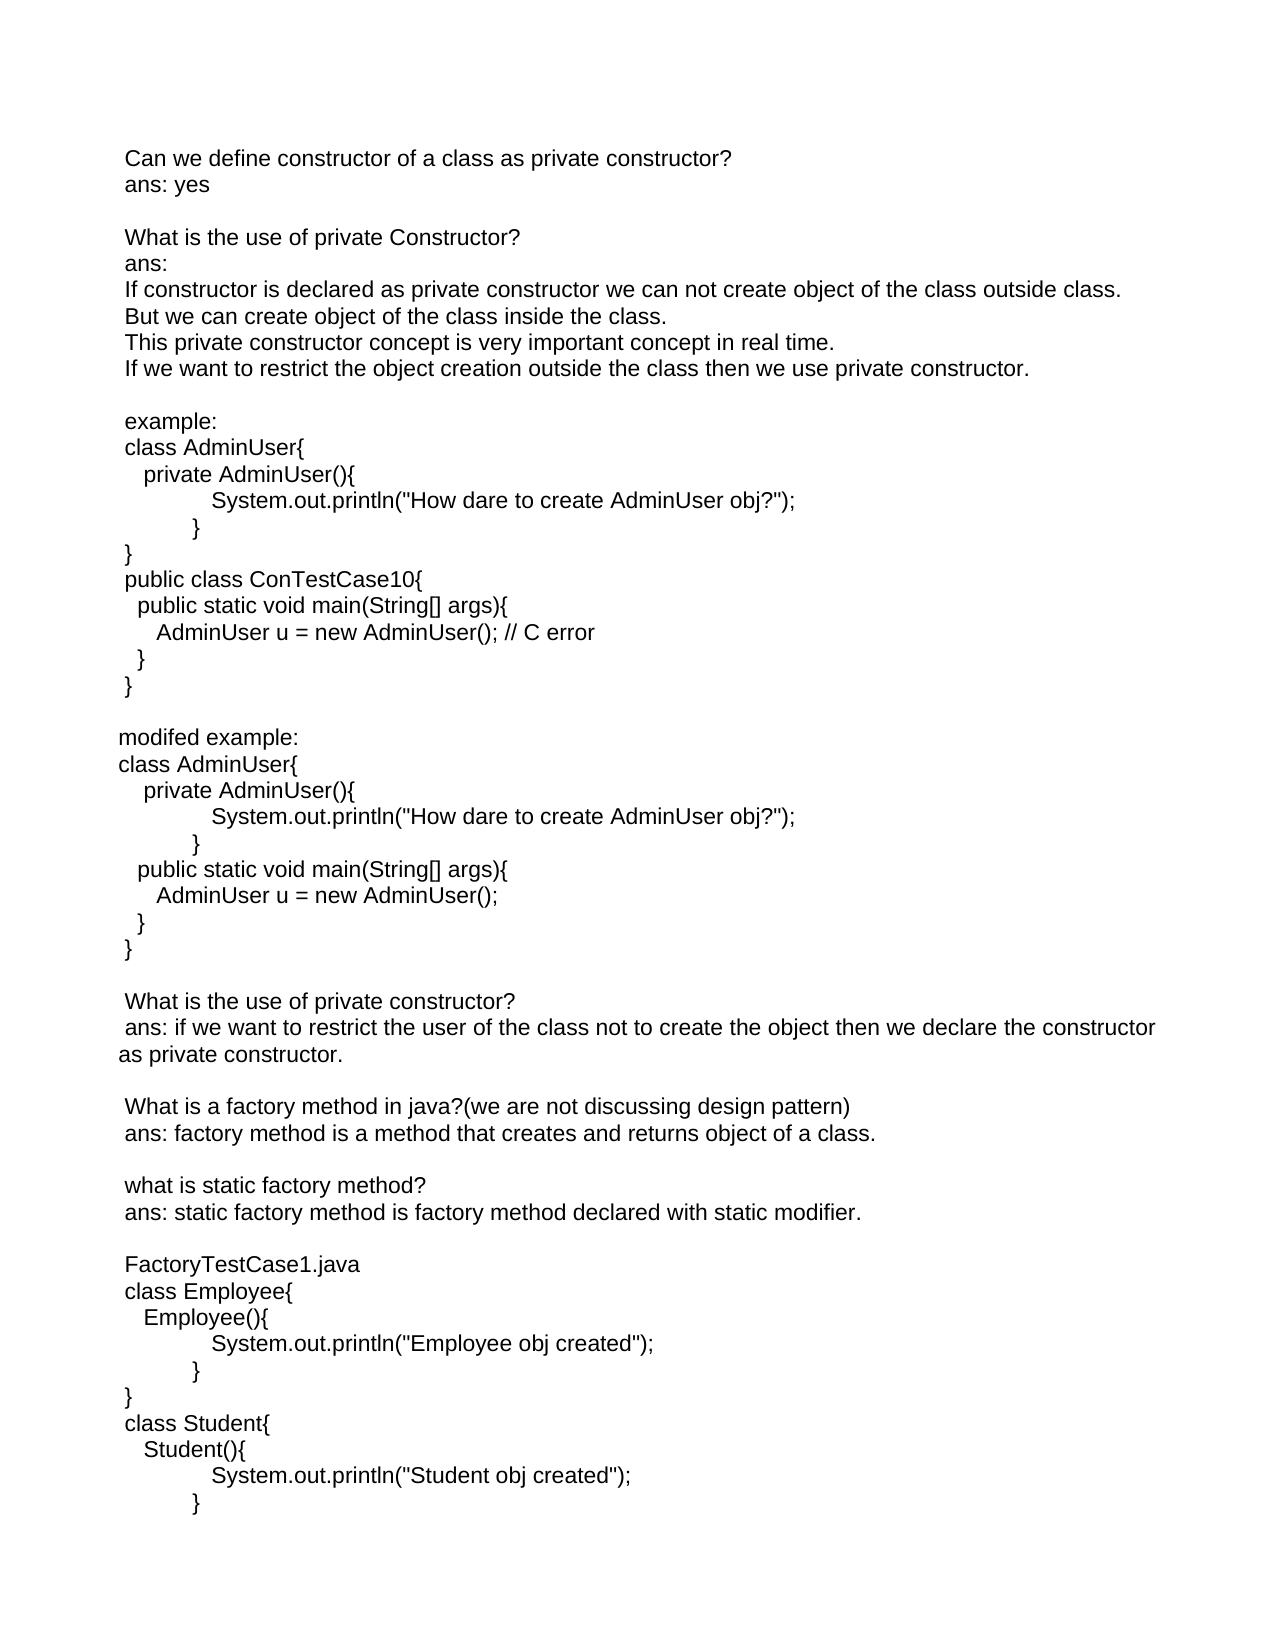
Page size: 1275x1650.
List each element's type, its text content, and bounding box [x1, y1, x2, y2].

text public class ConTestCase10{ [118, 566, 1157, 592]
text } [118, 1383, 1157, 1409]
text System.out.println("Employee obj created"); [118, 1330, 1157, 1357]
text } [118, 645, 1157, 672]
text ans: [118, 250, 1157, 276]
text } [118, 1357, 1157, 1383]
text What is the use of private constructor? [118, 988, 1157, 1014]
text } [118, 672, 1157, 698]
text This private constructor concept is very important concept in real time. [118, 329, 1157, 355]
text class AdminUser{ [118, 434, 1157, 461]
text ans: static factory method is factory method declared with static modifier. [118, 1199, 1157, 1225]
text class Employee{ [118, 1278, 1157, 1304]
text public static void main(String[] args){ [118, 592, 1157, 619]
text System.out.println("How dare to create AdminUser obj?"); [118, 803, 1157, 830]
text class Student{ [118, 1409, 1157, 1436]
text AdminUser u = new AdminUser(); // C error [118, 619, 1157, 645]
text What is the use of private Constructor? [118, 223, 1157, 250]
text System.out.println("Student obj created"); [118, 1462, 1157, 1488]
text } [118, 909, 1157, 935]
text } [118, 540, 1157, 566]
text Student(){ [118, 1436, 1157, 1462]
text public static void main(String[] args){ [118, 856, 1157, 882]
text modifed example: [118, 724, 1157, 751]
text Employee(){ [118, 1304, 1157, 1330]
text What is a factory method in java?(we are not discussing design pattern) [118, 1093, 1157, 1119]
text } [118, 1488, 1157, 1515]
text private AdminUser(){ [118, 777, 1157, 803]
text } [118, 830, 1157, 856]
text But we can create object of the class inside the class. [118, 303, 1157, 329]
text } [118, 513, 1157, 540]
text If constructor is declared as private constructor we can not create object of the class outside class. [118, 276, 1157, 303]
text class AdminUser{ [118, 751, 1157, 777]
text FactoryTestCase1.java [118, 1251, 1157, 1278]
text System.out.println("How dare to create AdminUser obj?"); [118, 487, 1157, 513]
text ans: factory method is a method that creates and returns object of a class. [118, 1119, 1157, 1146]
text AdminUser u = new AdminUser(); [118, 882, 1157, 909]
text Can we define constructor of a class as private constructor? [118, 144, 1157, 171]
text example: [118, 408, 1157, 434]
text If we want to restrict the object creation outside the class then we use private constructor. [118, 355, 1157, 382]
text } [118, 935, 1157, 961]
text ans: yes [118, 171, 1157, 197]
text private AdminUser(){ [118, 461, 1157, 487]
text ans: if we want to restrict the user of the class not to create the object then we declare the constructor as private constructor. [118, 1014, 1157, 1067]
text what is static factory method? [118, 1172, 1157, 1199]
